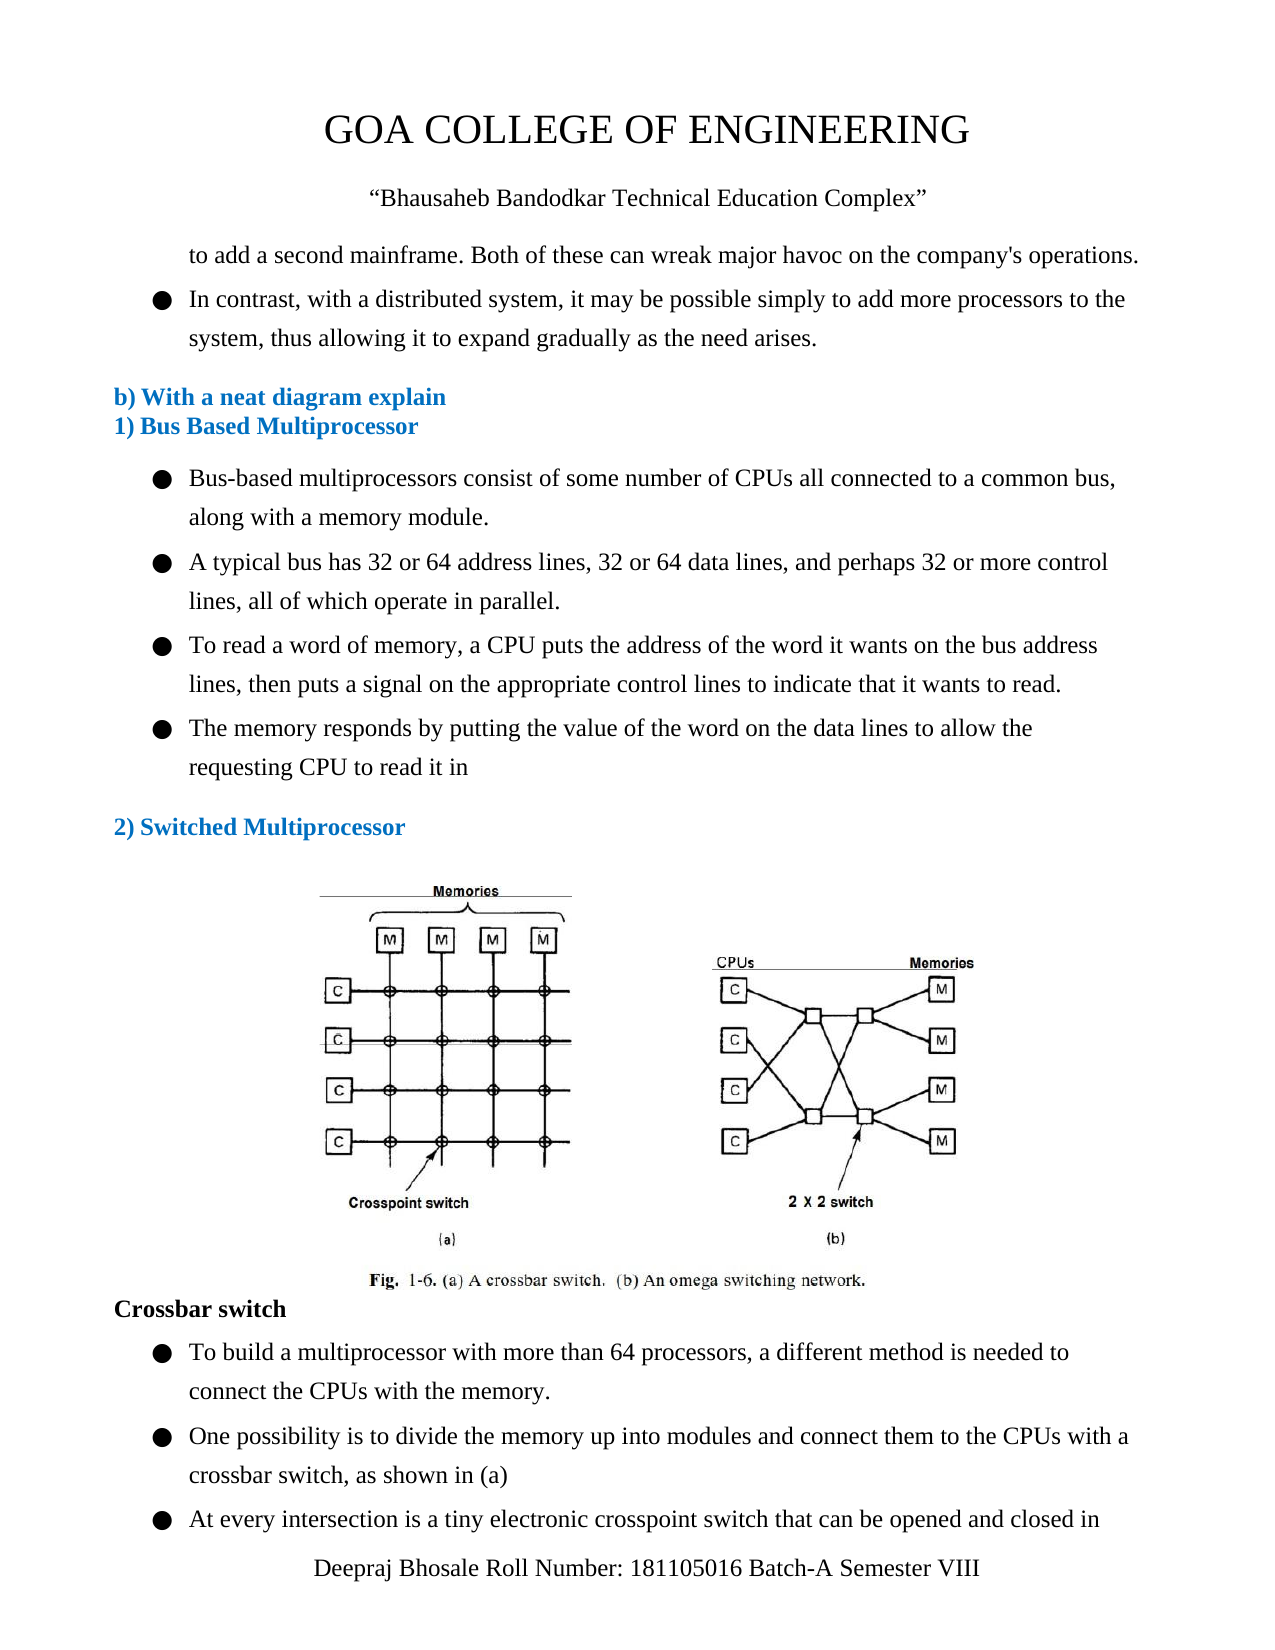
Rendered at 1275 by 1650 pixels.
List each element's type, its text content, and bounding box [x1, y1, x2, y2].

list The memory responds by putting the value of the word on the data lines to allow the requesting CPU to read it in [151, 700, 1066, 781]
list A typical bus has 32 or 64 address lines, 32 or 64 data lines, and perhaps 32 or more control lines, all of which operate in parallel. [151, 533, 1133, 614]
list To read a word of memory, a CPU puts the address of the word it wants on the bus address lines, then puts a signal on the appropriate control lines to indicate that it wants to read. [151, 617, 1128, 698]
list to add a second mainframe. Both of these can wreak major havoc on the company's operations. [151, 240, 1160, 269]
subtitle Switched Multiprocessor [113, 812, 1191, 840]
subtitle With a neat diagram explain [113, 382, 1191, 411]
list One possibility is to divide the memory up into modules and connect them to the CPUs with a crossbar switch, as shown in (a) [151, 1407, 1153, 1488]
list Bus-based multiprocessors consist of some number of CPUs all connected to a common bus, along with a memory module. [151, 449, 1139, 531]
text Crossbar switch [113, 886, 1191, 1323]
picture [319, 886, 974, 1290]
list At every intersection is a tiny electronic crosspoint switch that can be opened and closed in [151, 1490, 1129, 1541]
list Bus Based Multiprocessor [113, 411, 1191, 440]
list To build a multiprocessor with more than 64 processors, a different method is needed to connect the CPUs with the memory. [151, 1323, 1105, 1405]
list In contrast, with a distributed system, it may be possible simply to add more processors to the system, thus allowing it to expand gradually as the need arises. [151, 270, 1159, 352]
